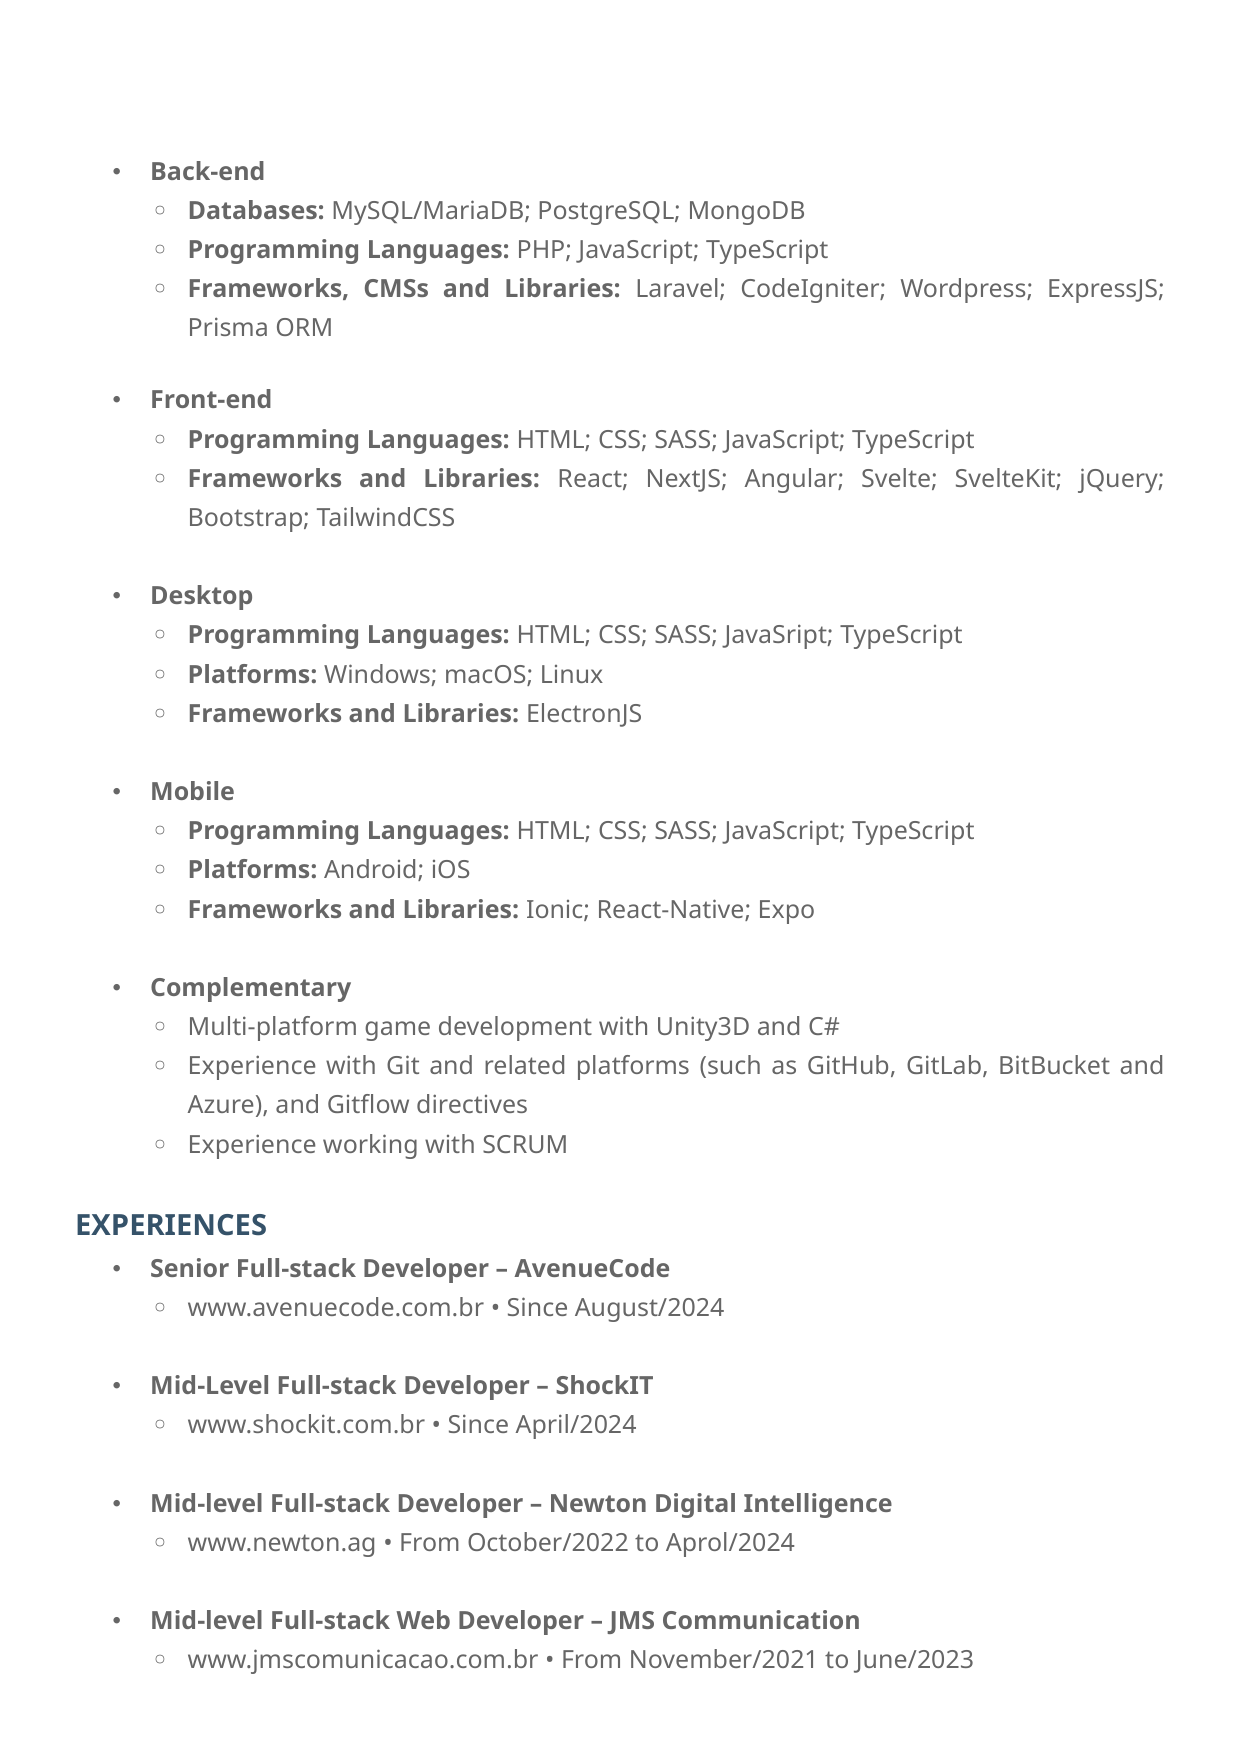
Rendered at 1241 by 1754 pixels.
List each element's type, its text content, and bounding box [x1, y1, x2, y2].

list Programming Languages: PHP; JavaScript; TypeScript [150, 232, 1165, 266]
list Databases: MySQL/MariaDB; PostgreSQL; MongoDB [150, 192, 1165, 227]
list Frameworks, CMSs and Libraries: Laravel; CodeIgniter; Wordpress; ExpressJS; Prisma ORM [150, 271, 1165, 344]
list Mid-Level Full-stack Developer – ShockIT [112, 1368, 1165, 1402]
list Frameworks and Libraries: ElectronJS [150, 696, 1165, 729]
list www.newton.ag • From October/2022 to Aprol/2024 [150, 1524, 1165, 1558]
list Front-end [112, 382, 1165, 416]
list Senior Full-stack Developer – AvenueCode [112, 1250, 1165, 1284]
list Complementary [112, 970, 1165, 1004]
list Multi-platform game development with Unity3D and C# [150, 1009, 1165, 1043]
list Programming Languages: HTML; CSS; SASS; JavaScript; TypeScript [150, 813, 1165, 847]
list Programming Languages: HTML; CSS; SASS; JavaSript; TypeScript [150, 617, 1165, 651]
list Mobile [112, 774, 1165, 808]
list Experience with Git and related platforms (such as GitHub, GitLab, BitBucket and Azure), and Gitflow directives [150, 1048, 1165, 1121]
list Frameworks and Libraries: Ionic; React-Native; Expo [150, 891, 1165, 925]
list Back-end [112, 153, 1165, 187]
list Platforms: Windows; macOS; Linux [150, 656, 1165, 690]
list Desktop [112, 578, 1165, 612]
list Frameworks and Libraries: React; NextJS; Angular; Svelte; SvelteKit; jQuery; Bootstrap; TailwindCSS [150, 461, 1165, 534]
list Experience working with SCRUM [150, 1126, 1165, 1160]
text EXPERIENCES [75, 1205, 1165, 1244]
list Mid-level Full-stack Developer – Newton Digital Intelligence [112, 1485, 1165, 1519]
list www.shockit.com.br • Since April/2024 [150, 1407, 1165, 1441]
list Programming Languages: HTML; CSS; SASS; JavaScript; TypeScript [150, 421, 1165, 455]
list www.jmscomunicacao.com.br • From November/2021 to June/2023 [150, 1642, 1165, 1676]
list www.avenuecode.com.br • Since August/2024 [150, 1289, 1165, 1323]
list Mid-level Full-stack Web Developer – JMS Communication [112, 1603, 1165, 1637]
list Platforms: Android; iOS [150, 852, 1165, 886]
